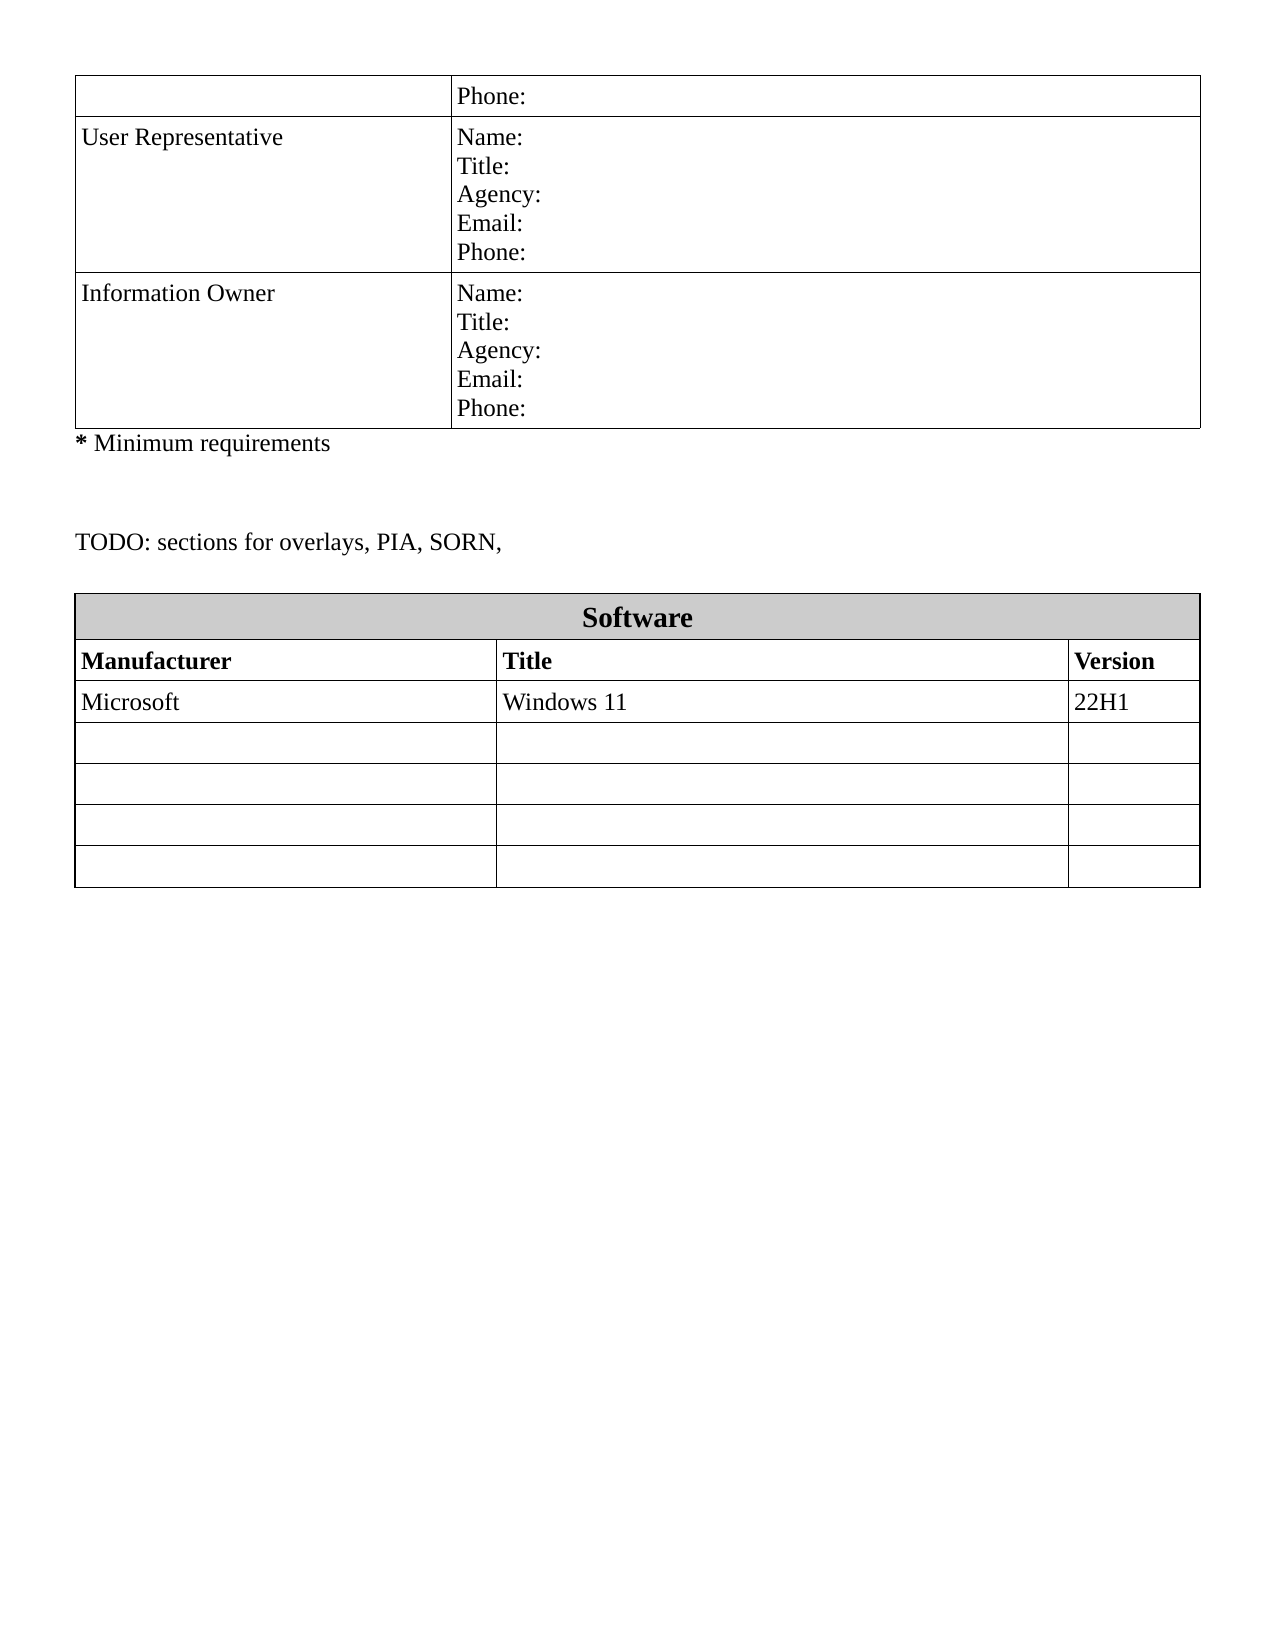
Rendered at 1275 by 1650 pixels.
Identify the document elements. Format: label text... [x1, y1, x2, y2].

table_cell Name: Title: Agency: Email: Phone: [452, 273, 1200, 428]
table_cell Windows 11 [497, 681, 1068, 722]
table_cell Microsoft [76, 681, 496, 722]
table_cell [497, 805, 1068, 845]
table_cell [76, 846, 496, 887]
table_cell Title [497, 640, 1068, 680]
table_cell User Representative [76, 117, 451, 272]
table_cell Information Owner [76, 273, 451, 428]
table_cell [1069, 764, 1199, 804]
table_cell [1069, 723, 1199, 763]
table_cell [76, 76, 451, 116]
table_cell [497, 723, 1068, 763]
table_header Software [76, 594, 1199, 639]
table_cell [1069, 846, 1199, 887]
table_cell Phone: [452, 76, 1200, 116]
text TODO: sections for overlays, PIA, SORN, [75, 527, 1200, 556]
table_cell [76, 723, 496, 763]
table_cell Manufacturer [76, 640, 496, 680]
table_cell [76, 764, 496, 804]
text * Minimum requirements [75, 429, 1200, 457]
table_cell [497, 846, 1068, 887]
table_cell 22H1 [1069, 681, 1199, 722]
table_cell Name: Title: Agency: Email: Phone: [452, 117, 1200, 272]
table_cell Version [1069, 640, 1199, 680]
table_cell [76, 805, 496, 845]
table_cell [1069, 805, 1199, 845]
table_cell [497, 764, 1068, 804]
